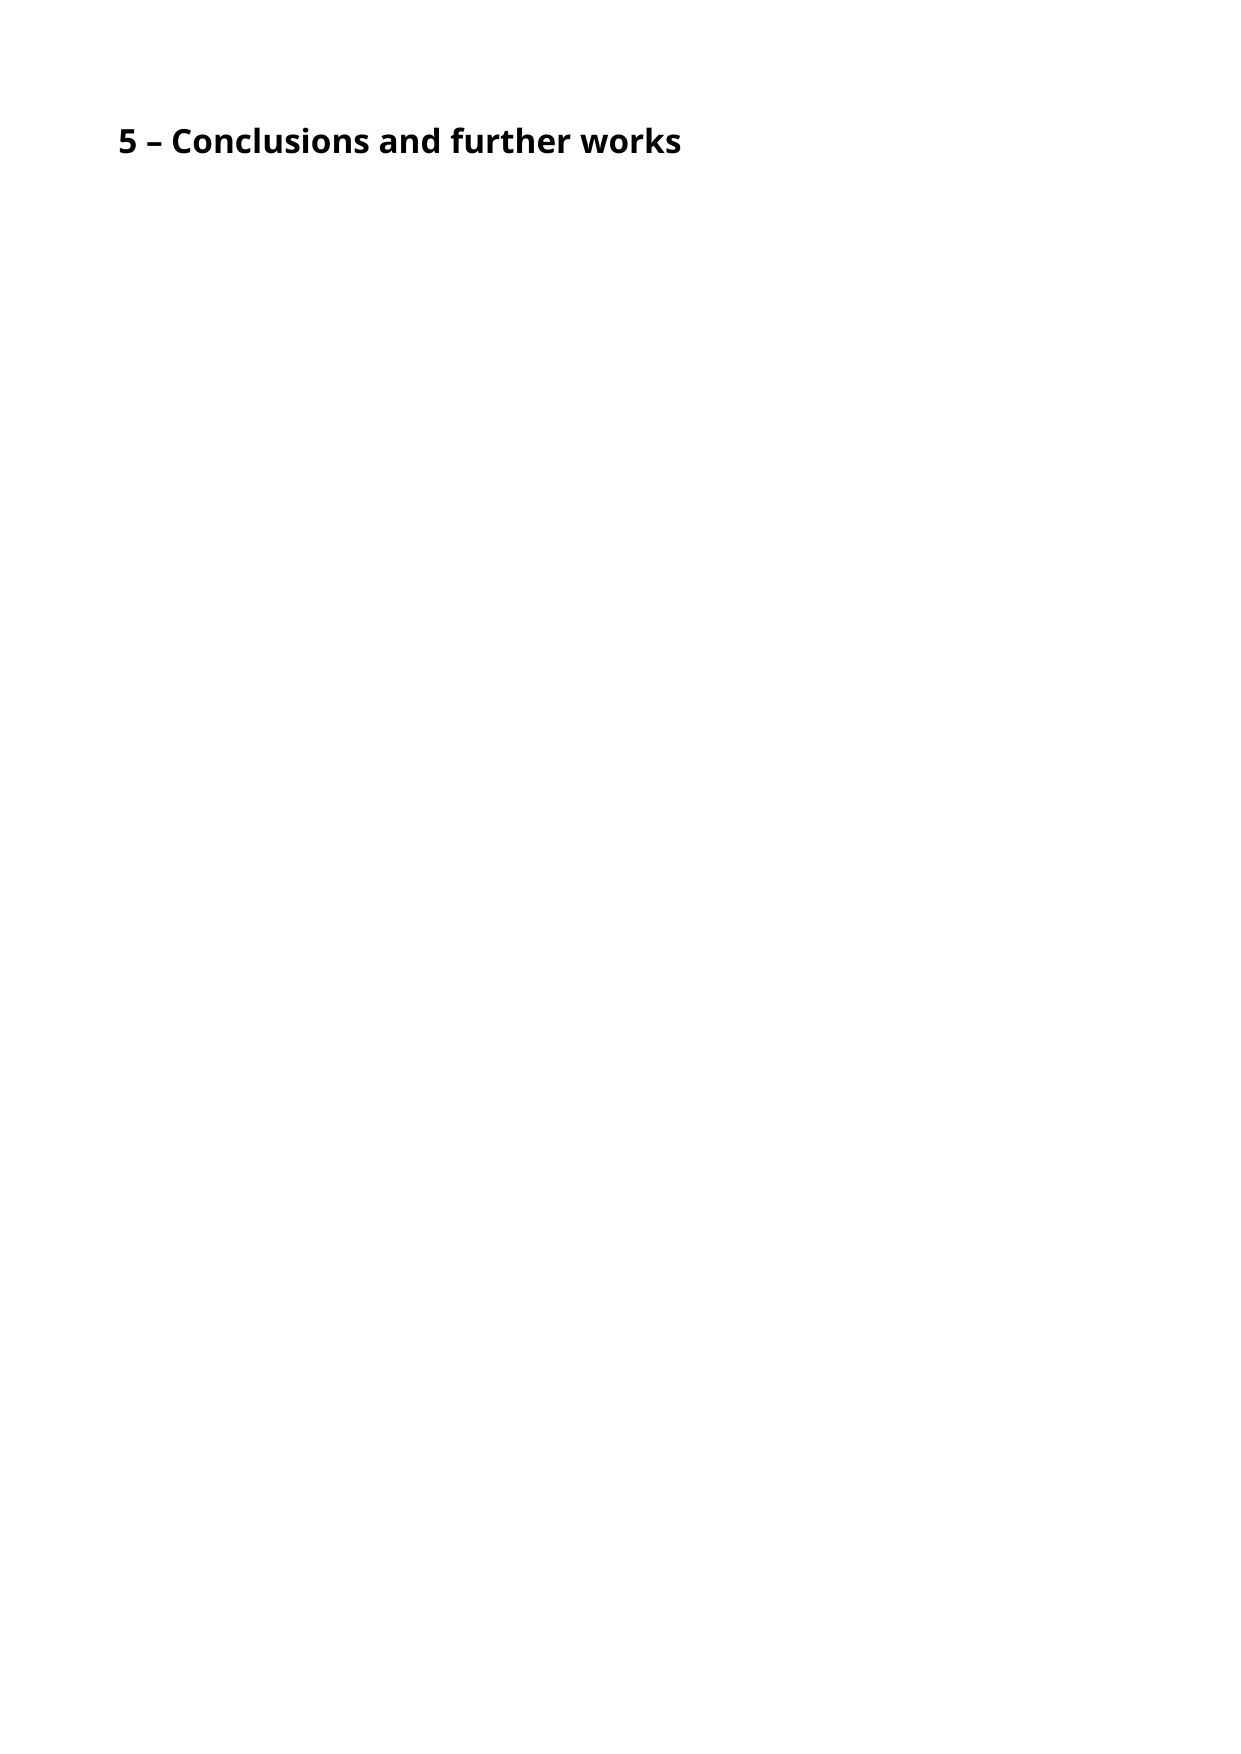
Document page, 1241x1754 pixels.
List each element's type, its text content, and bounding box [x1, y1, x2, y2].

text 5 – Conclusions and further works [118, 118, 1122, 163]
